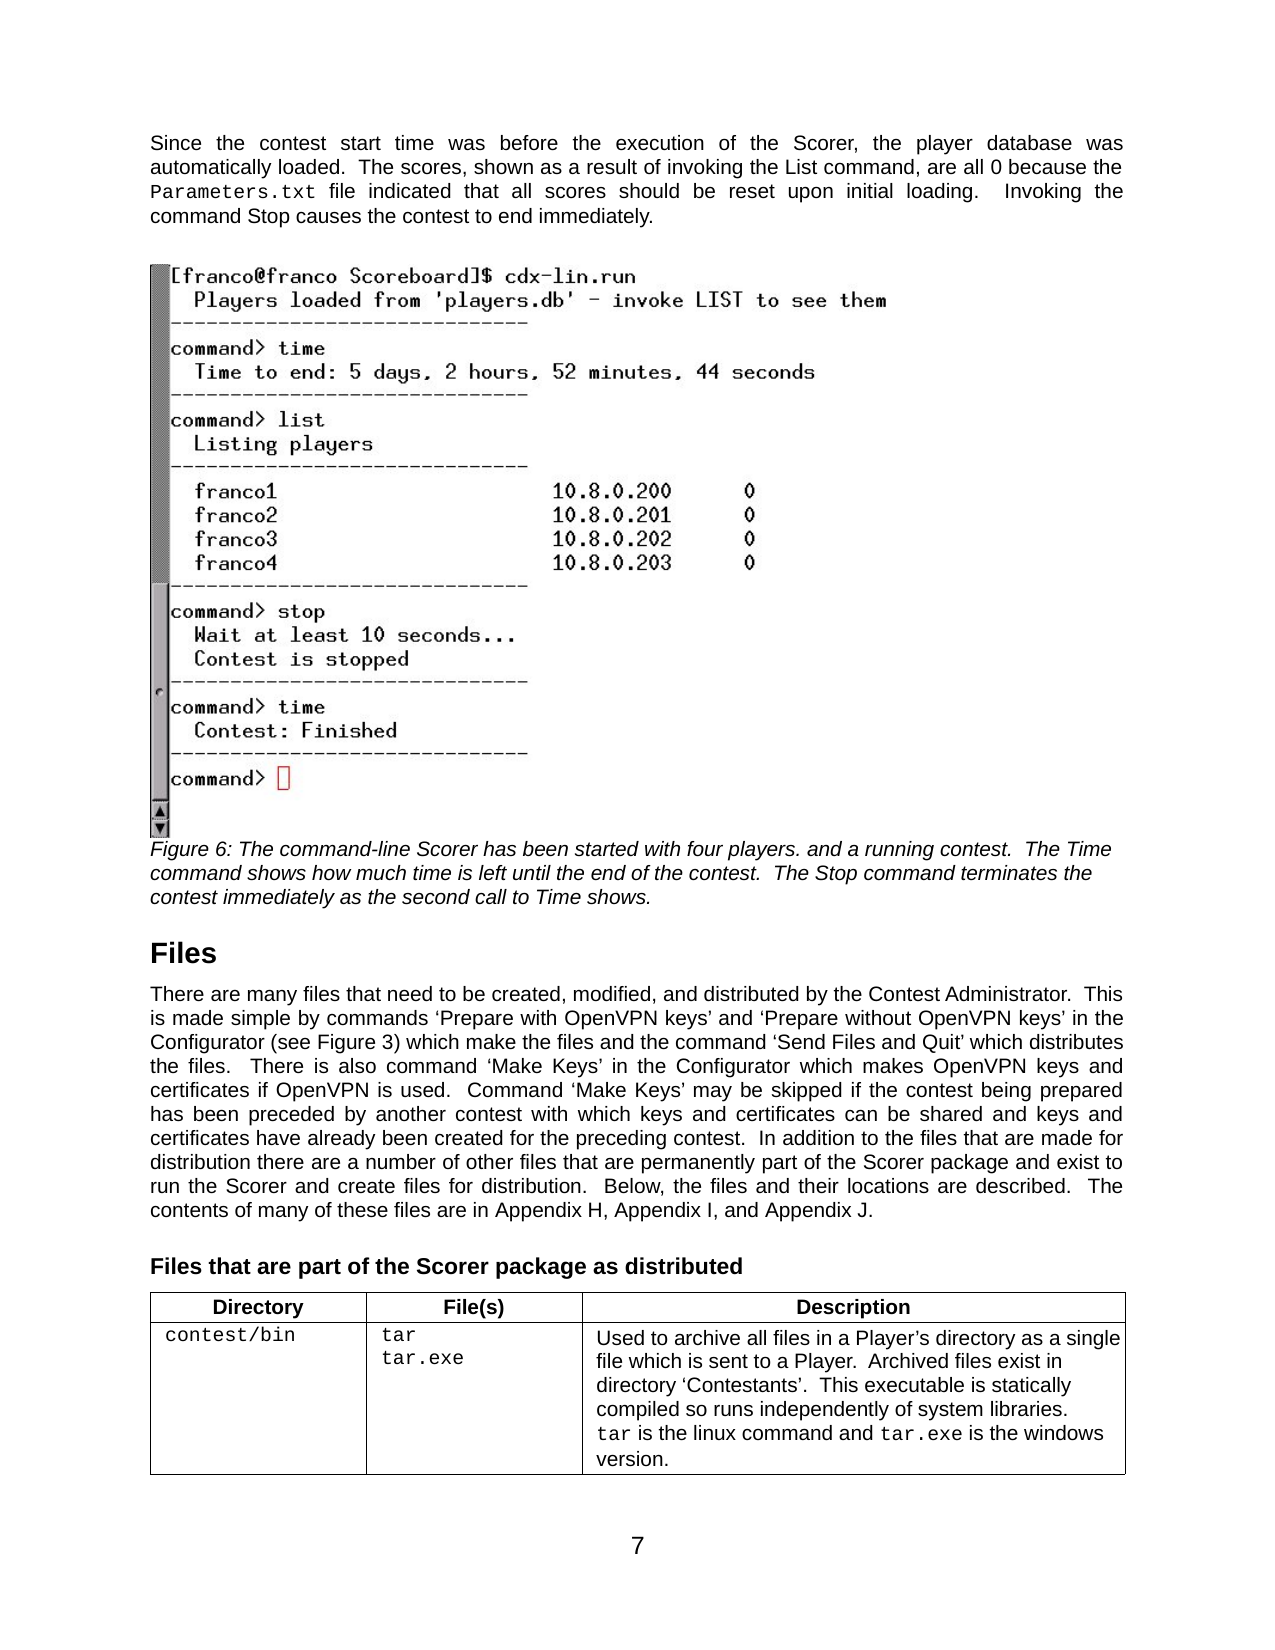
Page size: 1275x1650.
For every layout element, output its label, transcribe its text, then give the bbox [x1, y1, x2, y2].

subtitle Files that are part of the Scorer package as distributed [150, 1253, 1125, 1279]
subtitle Files [150, 936, 1125, 969]
table_cell contest/bin [151, 1323, 366, 1474]
table_header Directory [151, 1293, 366, 1322]
table_header File(s) [367, 1293, 582, 1322]
picture [150, 264, 1125, 838]
text There are many files that need to be created, modified, and distributed by the Contest Administrator. This is made simple by commands ‘Prepare with OpenVPN keys’ and ‘Prepare without OpenVPN keys’ in the Configurator (see Figure 3) which make the files and the command ‘Send Files and Quit’ which distributes the files. There is also command ‘Make Keys’ in the Configurator which makes OpenVPN keys and certificates if OpenVPN is used. Command ‘Make Keys’ may be skipped if the contest being prepared has been preceded by another contest with which keys and certificates can be shared and keys and certificates have already been created for the preceding contest. In addition to the files that are made for distribution there are a number of other files that are permanently part of the Scorer package and exist to run the Scorer and create files for distribution. Below, the files and their locations are described. The contents of many of these files are in Appendix H, Appendix I, and Appendix J. [150, 982, 1125, 1222]
text Figure 6: The command-line Scorer has been started with four players. and a running contest. The Time command shows how much time is left until the end of the contest. The Stop command terminates the contest immediately as the second call to Time shows. [150, 838, 1125, 909]
table_cell Used to archive all files in a Player’s directory as a single file which is sent to a Player. Archived files exist in directory ‘Contestants’. This executable is statically compiled so runs independently of system libraries. tar is the linux command and tar.exe is the windows version. [583, 1323, 1125, 1474]
text Since the contest start time was before the execution of the Scorer, the player database was automatically loaded. The scores, shown as a result of invoking the List command, are all 0 because the Parameters.txt file indicated that all scores should be reset upon initial loading. Invoking the command Stop causes the contest to end immediately. [150, 131, 1125, 228]
table_cell tar tar.exe [367, 1323, 582, 1474]
table_header Description [583, 1293, 1125, 1322]
